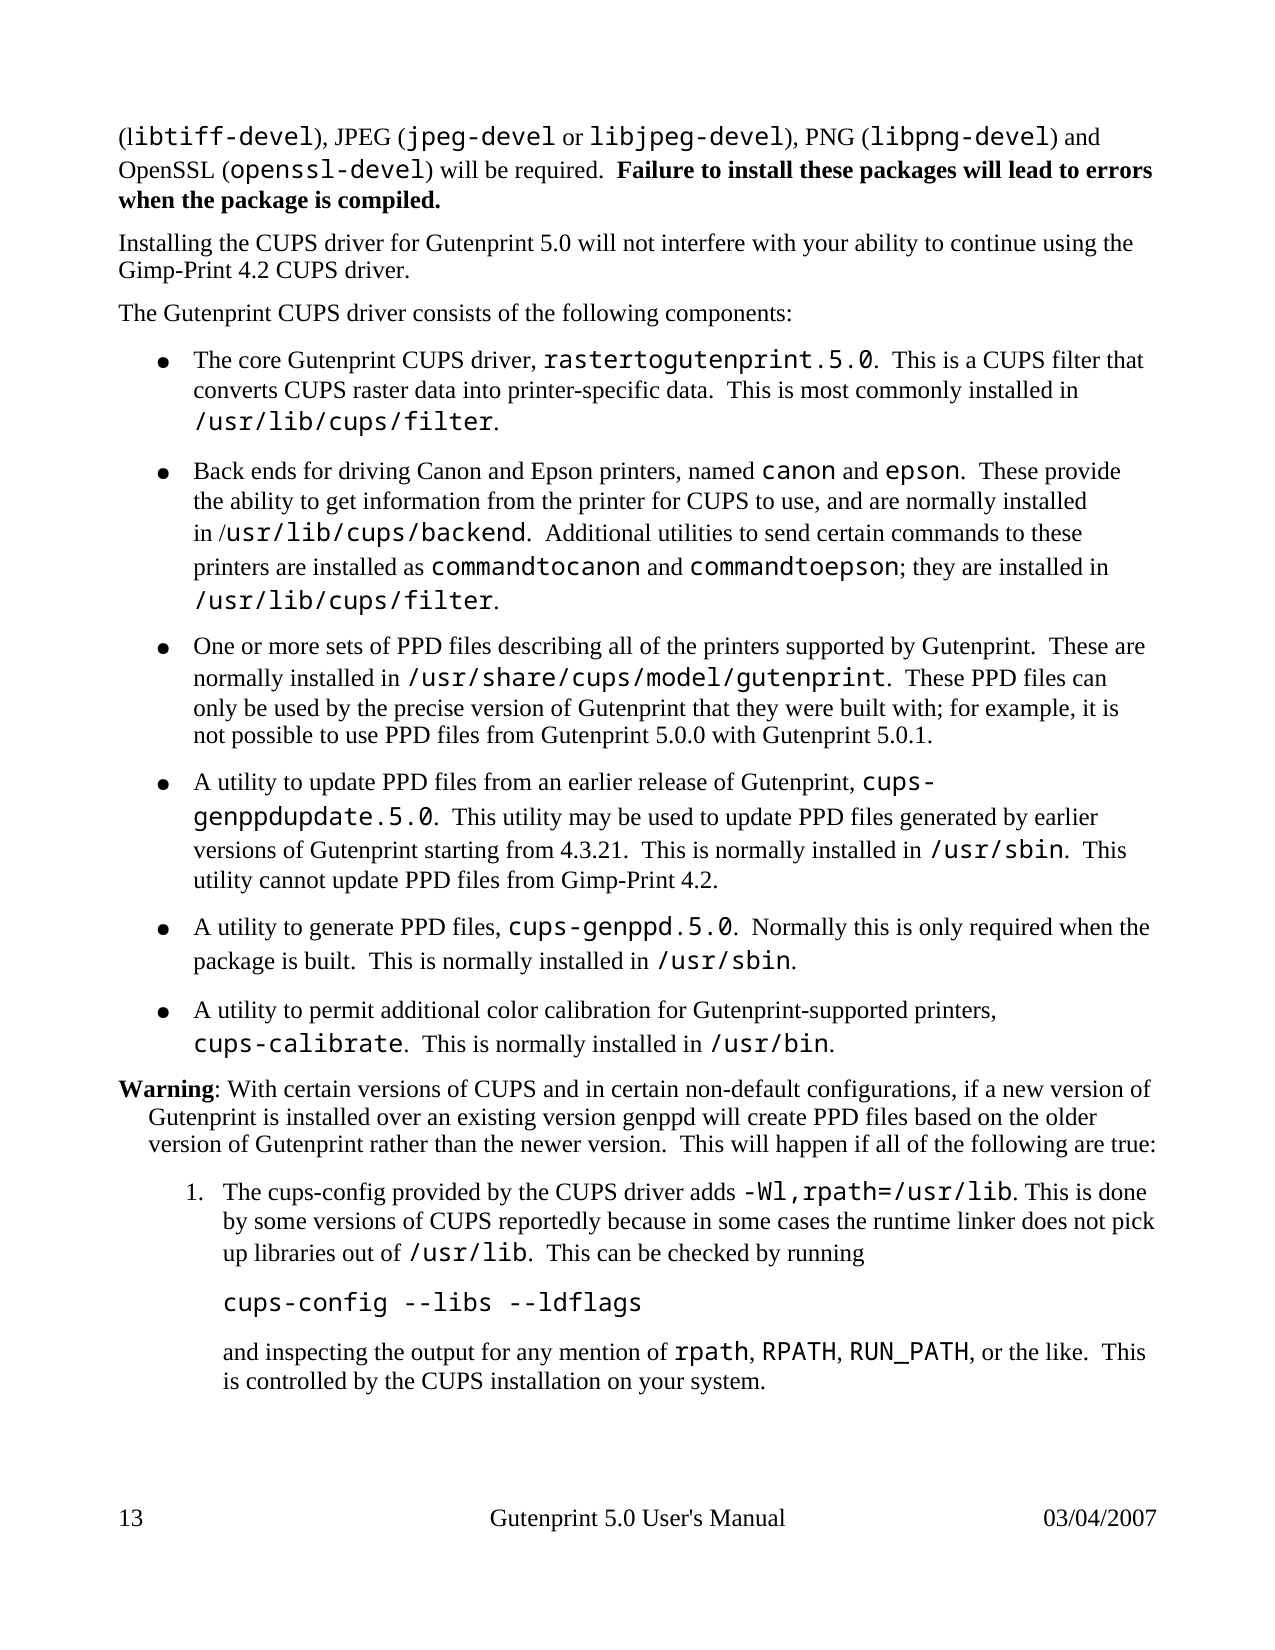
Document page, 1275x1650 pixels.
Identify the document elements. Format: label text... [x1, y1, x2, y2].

text Installing the CUPS driver for Gutenprint 5.0 will not interfere with your ability to continue using the Gimp-Print 4.2 CUPS driver. [118, 229, 1157, 284]
list The cups-config provided by the CUPS driver adds -Wl,rpath=/usr/lib. This is done by some versions of CUPS reportedly because in some cases the runtime linker does not pick up libraries out of /usr/lib. This can be checked by running [185, 1173, 1157, 1269]
list A utility to permit additional color calibration for Gutenprint-supported printers, cups‑calibrate. This is normally installed in /usr/bin. [156, 992, 1157, 1060]
list cups-config --libs --ldflags [185, 1284, 1157, 1318]
list Back ends for driving Canon and Epson printers, named canon and epson. These provide the ability to get information from the printer for CUPS to use, and are normally installed in /usr/lib/cups/backend. Additional utilities to send certain commands to these printers are installed as commandtocanon and commandtoepson; they are installed in /usr/lib/cups/filter. [156, 453, 1157, 617]
text Warning: With certain versions of CUPS and in certain non-default configurations, if a new version of Gutenprint is installed over an existing version genppd will create PPD files based on the older version of Gutenprint rather than the newer version. This will happen if all of the following are true: [118, 1075, 1157, 1158]
text (libtiff-devel), JPEG (jpeg-devel or libjpeg-devel), PNG (libpng-devel) and OpenSSL (openssl-devel) will be required. Failure to install these packages will lead to errors when the package is compiled. [118, 118, 1157, 214]
text The Gutenprint CUPS driver consists of the following components: [118, 299, 1157, 327]
list One or more sets of PPD files describing all of the printers supported by Gutenprint. These are normally installed in /usr/share/cups/model/gutenprint. These PPD files can only be used by the precise version of Gutenprint that they were built with; for example, it is not possible to use PPD files from Gutenprint 5.0.0 with Gutenprint 5.0.1. [156, 632, 1157, 749]
list The core Gutenprint CUPS driver, rastertogutenprint.5.0. This is a CUPS filter that converts CUPS raster data into printer-specific data. This is most commonly installed in /usr/lib/cups/filter. [156, 342, 1157, 438]
list A utility to update PPD files from an earlier release of Gutenprint, cups-genppdupdate.5.0. This utility may be used to update PPD files generated by earlier versions of Gutenprint starting from 4.3.21. This is normally installed in /usr/sbin. This utility cannot update PPD files from Gimp-Print 4.2. [156, 764, 1157, 894]
list and inspecting the output for any mention of rpath, RPATH, RUN_PATH, or the like. This is controlled by the CUPS installation on your system. [185, 1333, 1157, 1395]
list A utility to generate PPD files, cups-genppd.5.0. Normally this is only required when the package is built. This is normally installed in /usr/sbin. [156, 909, 1157, 977]
